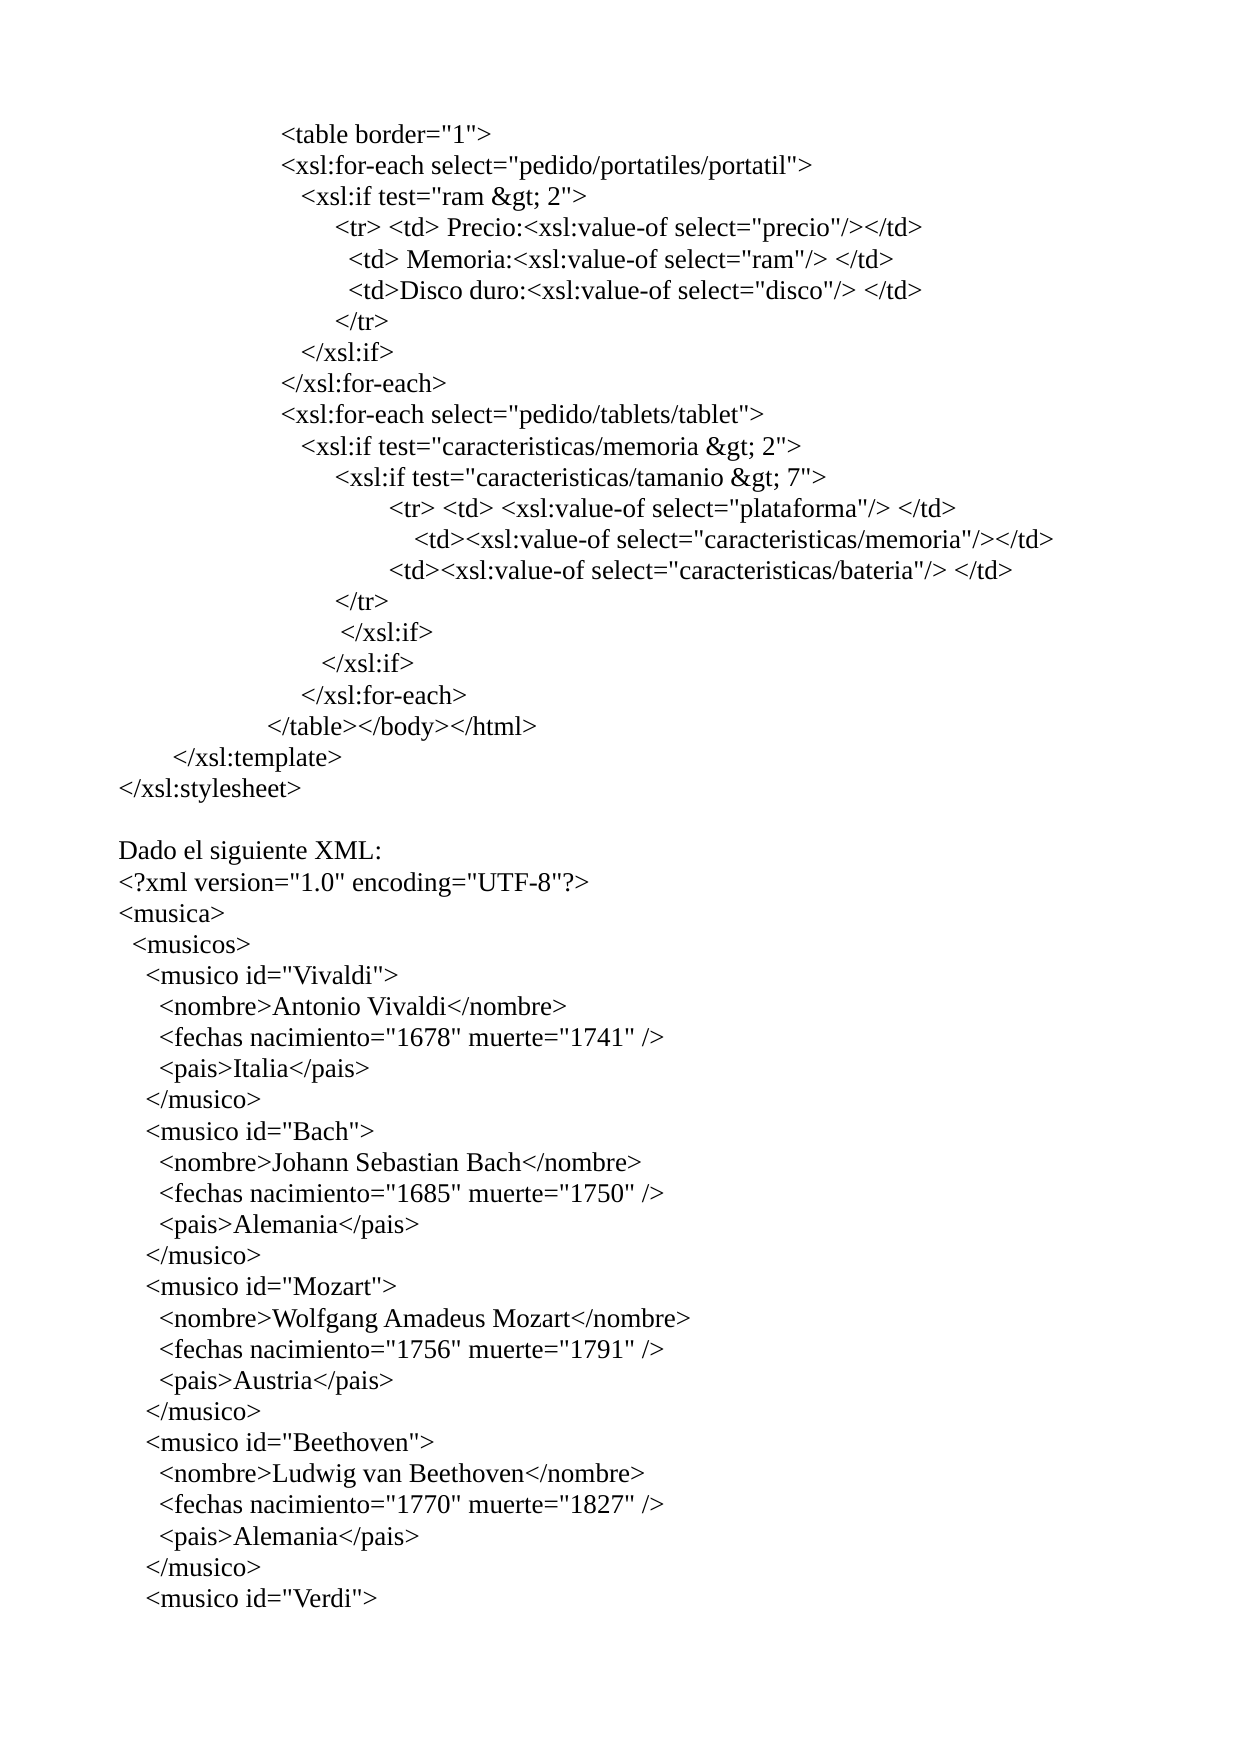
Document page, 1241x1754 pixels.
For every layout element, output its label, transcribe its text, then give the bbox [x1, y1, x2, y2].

text </xsl:stylesheet> [118, 772, 1122, 803]
text <nombre>Ludwig van Beethoven</nombre> [118, 1457, 1122, 1488]
text </musico> [118, 1239, 1122, 1271]
text <xsl:if test="caracteristicas/memoria &gt; 2"> [118, 429, 1122, 461]
text <tr> <td> <xsl:value-of select="plataforma"/> </td> <td><xsl:value-of select="caracteristicas/memoria"/></td> [118, 492, 1122, 554]
text </xsl:for-each> [118, 679, 1122, 710]
text <table border="1"> [118, 118, 1122, 149]
text </musico> [118, 1551, 1122, 1582]
text <musicos> [118, 928, 1122, 959]
text <fechas nacimiento="1678" muerte="1741" /> [118, 1021, 1122, 1052]
text <musico id="Mozart"> [118, 1271, 1122, 1302]
text <pais>Alemania</pais> [118, 1208, 1122, 1239]
text </xsl:if> [118, 336, 1122, 367]
text <pais>Italia</pais> [118, 1052, 1122, 1084]
text <td>Disco duro:<xsl:value-of select="disco"/> </td> [118, 274, 1122, 305]
text </xsl:if> [118, 616, 1122, 648]
text <xsl:for-each select="pedido/tablets/tablet"> [118, 398, 1122, 429]
text </table></body></html> [118, 710, 1122, 741]
text <pais>Alemania</pais> [118, 1520, 1122, 1551]
text <pais>Austria</pais> [118, 1364, 1122, 1395]
text <xsl:for-each select="pedido/portatiles/portatil"> [118, 149, 1122, 180]
text <fechas nacimiento="1685" muerte="1750" /> [118, 1177, 1122, 1208]
text <td> Memoria:<xsl:value-of select="ram"/> </td> [118, 243, 1122, 274]
text <?xml version="1.0" encoding="UTF-8"?> [118, 866, 1122, 897]
text </xsl:template> [118, 741, 1122, 772]
text Dado el siguiente XML: [118, 834, 1122, 866]
text </xsl:if> [118, 648, 1122, 679]
text <nombre>Wolfgang Amadeus Mozart</nombre> [118, 1302, 1122, 1333]
text <tr> <td> Precio:<xsl:value-of select="precio"/></td> [118, 212, 1122, 243]
text <xsl:if test="caracteristicas/tamanio &gt; 7"> [118, 461, 1122, 492]
text <fechas nacimiento="1756" muerte="1791" /> [118, 1333, 1122, 1364]
text <musico id="Beethoven"> [118, 1426, 1122, 1457]
text <xsl:if test="ram &gt; 2"> [118, 180, 1122, 212]
text <nombre>Antonio Vivaldi</nombre> [118, 990, 1122, 1021]
text </tr> [118, 305, 1122, 336]
text </xsl:for-each> [118, 367, 1122, 398]
text </tr> [118, 585, 1122, 616]
text <fechas nacimiento="1770" muerte="1827" /> [118, 1488, 1122, 1520]
text <musica> [118, 897, 1122, 928]
text <musico id="Bach"> [118, 1115, 1122, 1146]
text <nombre>Johann Sebastian Bach</nombre> [118, 1146, 1122, 1177]
text </musico> [118, 1395, 1122, 1426]
text <musico id="Vivaldi"> [118, 959, 1122, 990]
text <musico id="Verdi"> [118, 1582, 1122, 1613]
text <td><xsl:value-of select="caracteristicas/bateria"/> </td> [118, 554, 1122, 585]
text </musico> [118, 1084, 1122, 1115]
